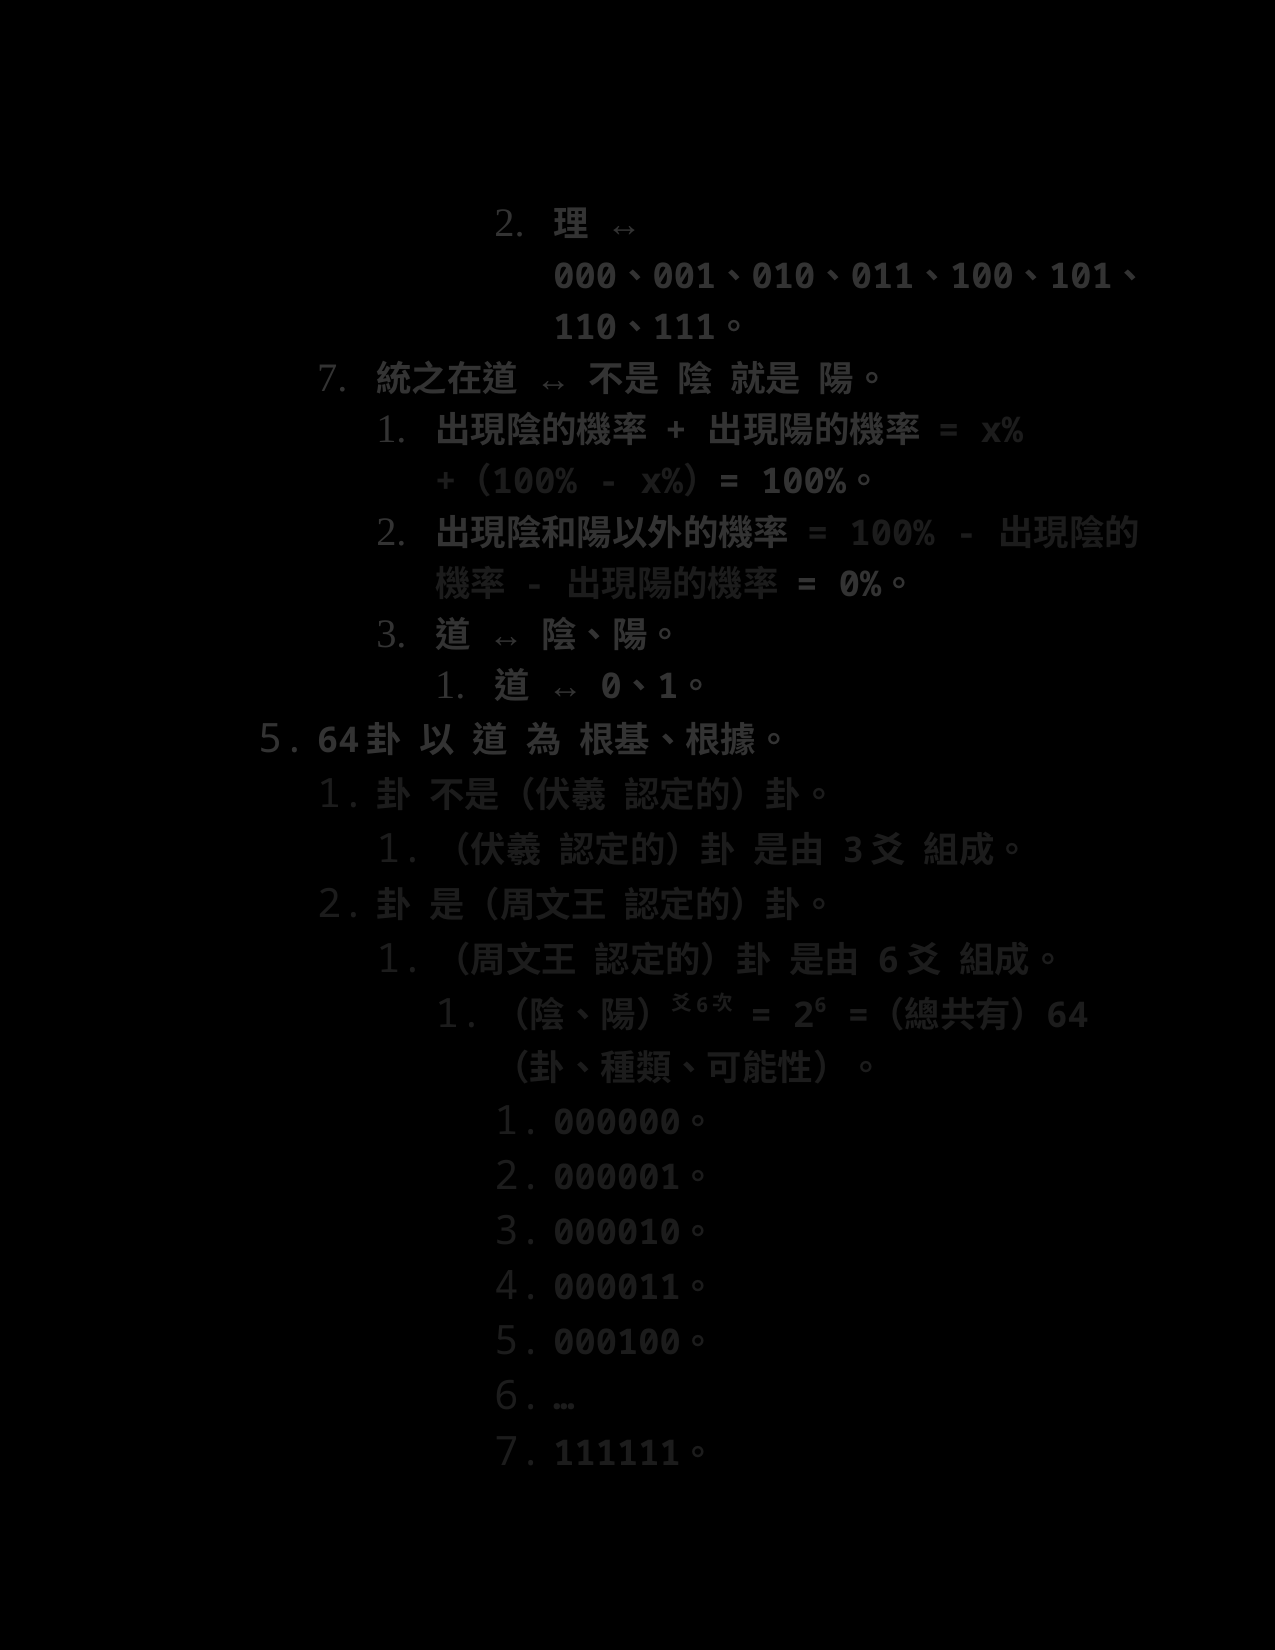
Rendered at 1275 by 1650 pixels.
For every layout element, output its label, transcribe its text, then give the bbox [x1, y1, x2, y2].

list 卦 是（周文王 認定的）卦。 [317, 874, 1157, 929]
list 出現陰的機率 + 出現陽的機率 = x% +（100% - x%）= 100%。 [376, 401, 1157, 504]
list 000000。 [494, 1091, 1157, 1146]
list 000001。 [494, 1146, 1157, 1201]
list 統之在道 ↔ 不是 陰 就是 陽。 [317, 350, 1157, 401]
list （伏羲 認定的）卦 是由 3爻 組成。 [376, 819, 1157, 874]
list 111111。 [494, 1422, 1157, 1477]
list 64卦 以 道 為 根基、根據。 [258, 709, 1157, 764]
list 卦 不是（伏羲 認定的）卦。 [317, 764, 1157, 819]
list 000100。 [494, 1311, 1157, 1367]
list 道 ↔ 陰、陽。 [376, 607, 1157, 658]
list 000010。 [494, 1201, 1157, 1256]
list 理 ↔ 000、001、010、011、100、101、110、111。 [494, 196, 1157, 350]
list 出現陰和陽以外的機率 = 100% - 出現陰的機率 - 出現陽的機率 = 0%。 [376, 504, 1157, 607]
list 000011。 [494, 1256, 1157, 1311]
list （陰、陽）爻6次 = 26 =（總共有）64（卦、種類、可能性）。 [435, 985, 1157, 1091]
list （周文王 認定的）卦 是由 6爻 組成。 [376, 929, 1157, 985]
list 道 ↔ 0、1。 [435, 658, 1157, 709]
list … [494, 1367, 1157, 1422]
